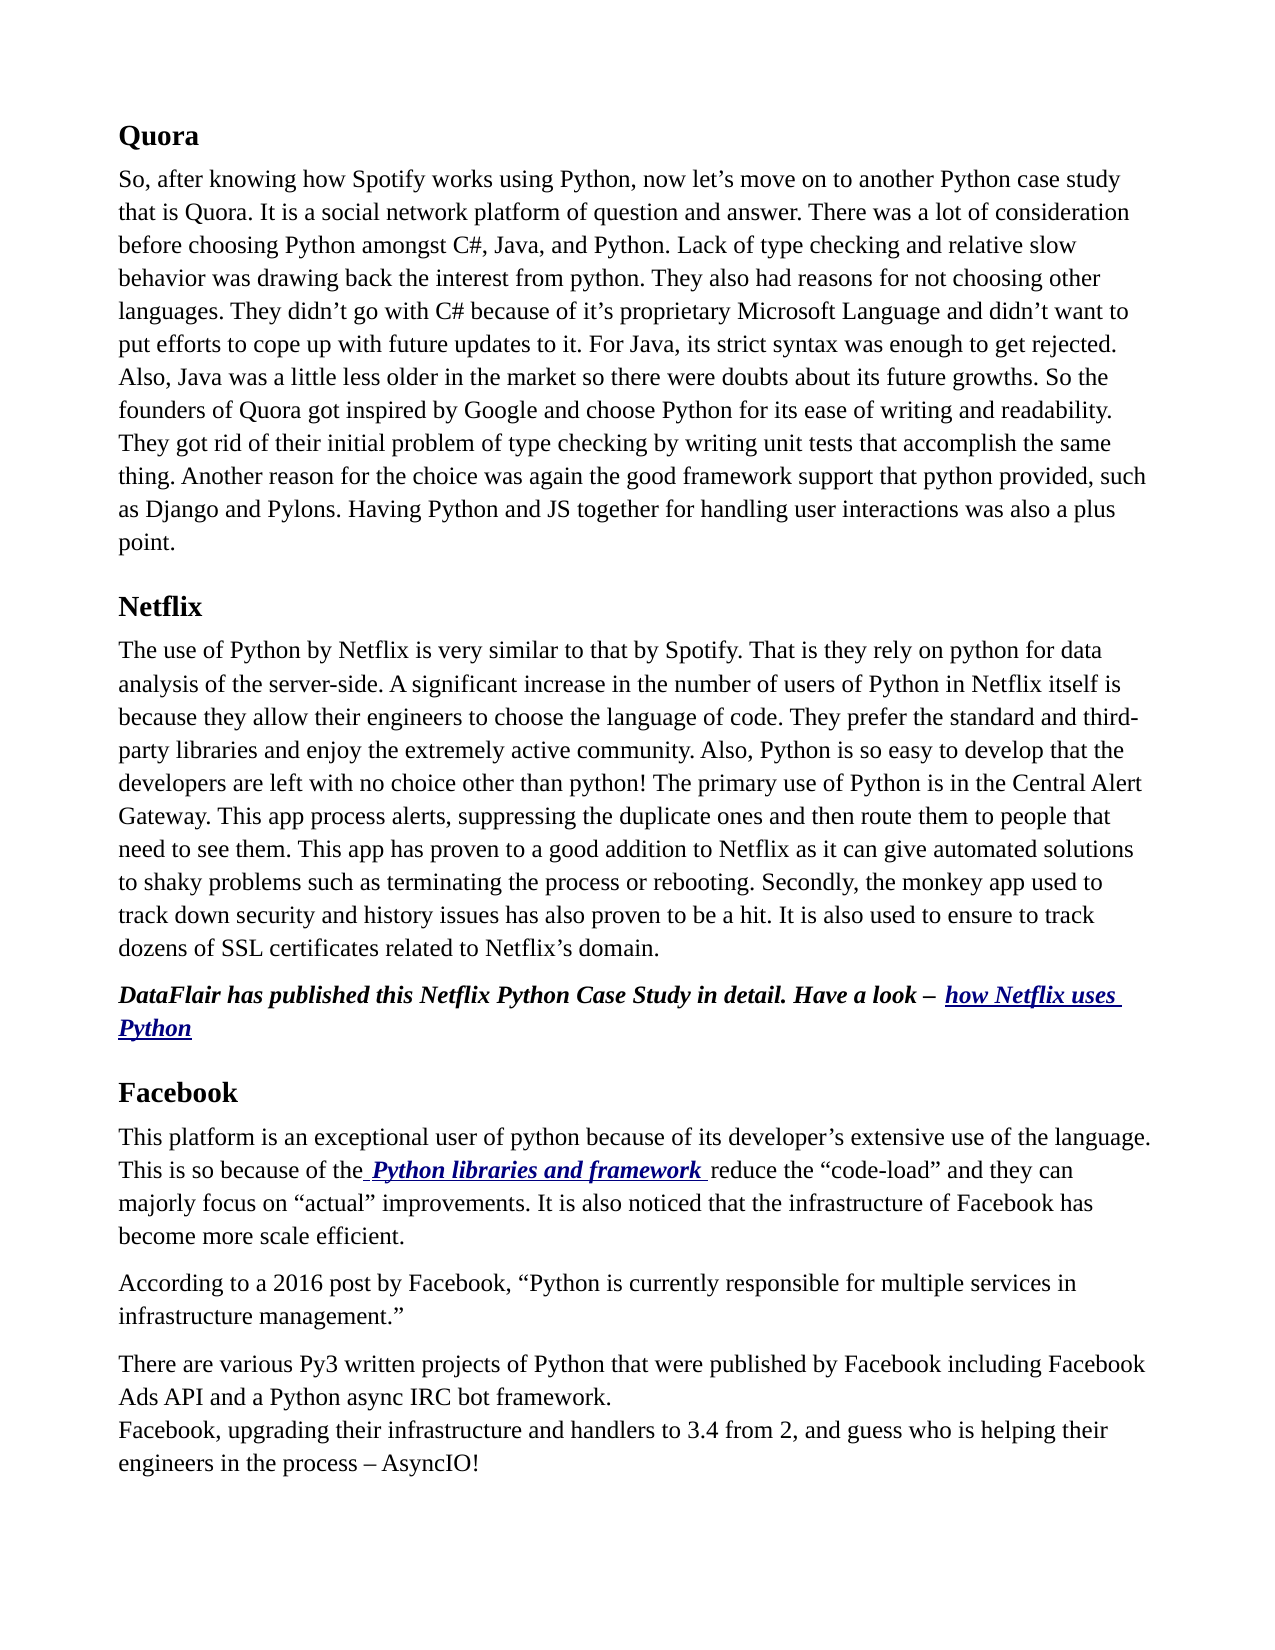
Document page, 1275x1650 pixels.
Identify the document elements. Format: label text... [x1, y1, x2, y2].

text DataFlair has published this Netflix Python Case Study in detail. Have a look – how Netflix uses Python [118, 980, 1157, 1042]
subtitle Quora [118, 118, 1157, 152]
text So, after knowing how Spotify works using Python, now let’s move on to another Python case study that is Quora. It is a social network platform of question and answer. There was a lot of consideration before choosing Python amongst C#, Java, and Python. Lack of type checking and relative slow behavior was drawing back the interest from python. They also had reasons for not choosing other languages. They didn’t go with C# because of it’s proprietary Microsoft Language and didn’t want to put efforts to cope up with future updates to it. For Java, its strict syntax was enough to get rejected. Also, Java was a little less older in the market so there were doubts about its future growths. So the founders of Quora got inspired by Google and choose Python for its ease of writing and readability. They got rid of their initial problem of type checking by writing unit tests that accomplish the same thing. Another reason for the choice was again the good framework support that python provided, such as Django and Pylons. Having Python and JS together for handling user interactions was also a plus point. [118, 164, 1157, 556]
text The use of Python by Netflix is very similar to that by Spotify. That is they rely on python for data analysis of the server-side. A significant increase in the number of users of Python in Netflix itself is because they allow their engineers to choose the language of code. They prefer the standard and third-party libraries and enjoy the extremely active community. Also, Python is so easy to develop that the developers are left with no choice other than python! The primary use of Python is in the Central Alert Gateway. This app process alerts, suppressing the duplicate ones and then route them to people that need to see them. This app has proven to a good addition to Netflix as it can give automated solutions to shaky problems such as terminating the process or rebooting. Secondly, the monkey app used to track down security and history issues has also proven to be a hit. It is also used to ensure to track dozens of SSL certificates related to Netflix’s domain. [118, 636, 1157, 962]
text This platform is an exceptional user of python because of its developer’s extensive use of the language. This is so because of the Python libraries and framework reduce the “code-load” and they can majorly focus on “actual” improvements. It is also noticed that the infrastructure of Facebook has become more scale efficient. [118, 1122, 1157, 1249]
text There are various Py3 written projects of Python that were published by Facebook including Facebook Ads API and a Python async IRC bot framework. Facebook, upgrading their infrastructure and handlers to 3.4 from 2, and guess who is helping their engineers in the process – AsyncIO! [118, 1349, 1157, 1477]
subtitle Facebook [118, 1076, 1157, 1109]
text According to a 2016 post by Facebook, “Python is currently responsible for multiple services in infrastructure management.” [118, 1268, 1157, 1330]
subtitle Netflix [118, 589, 1157, 623]
